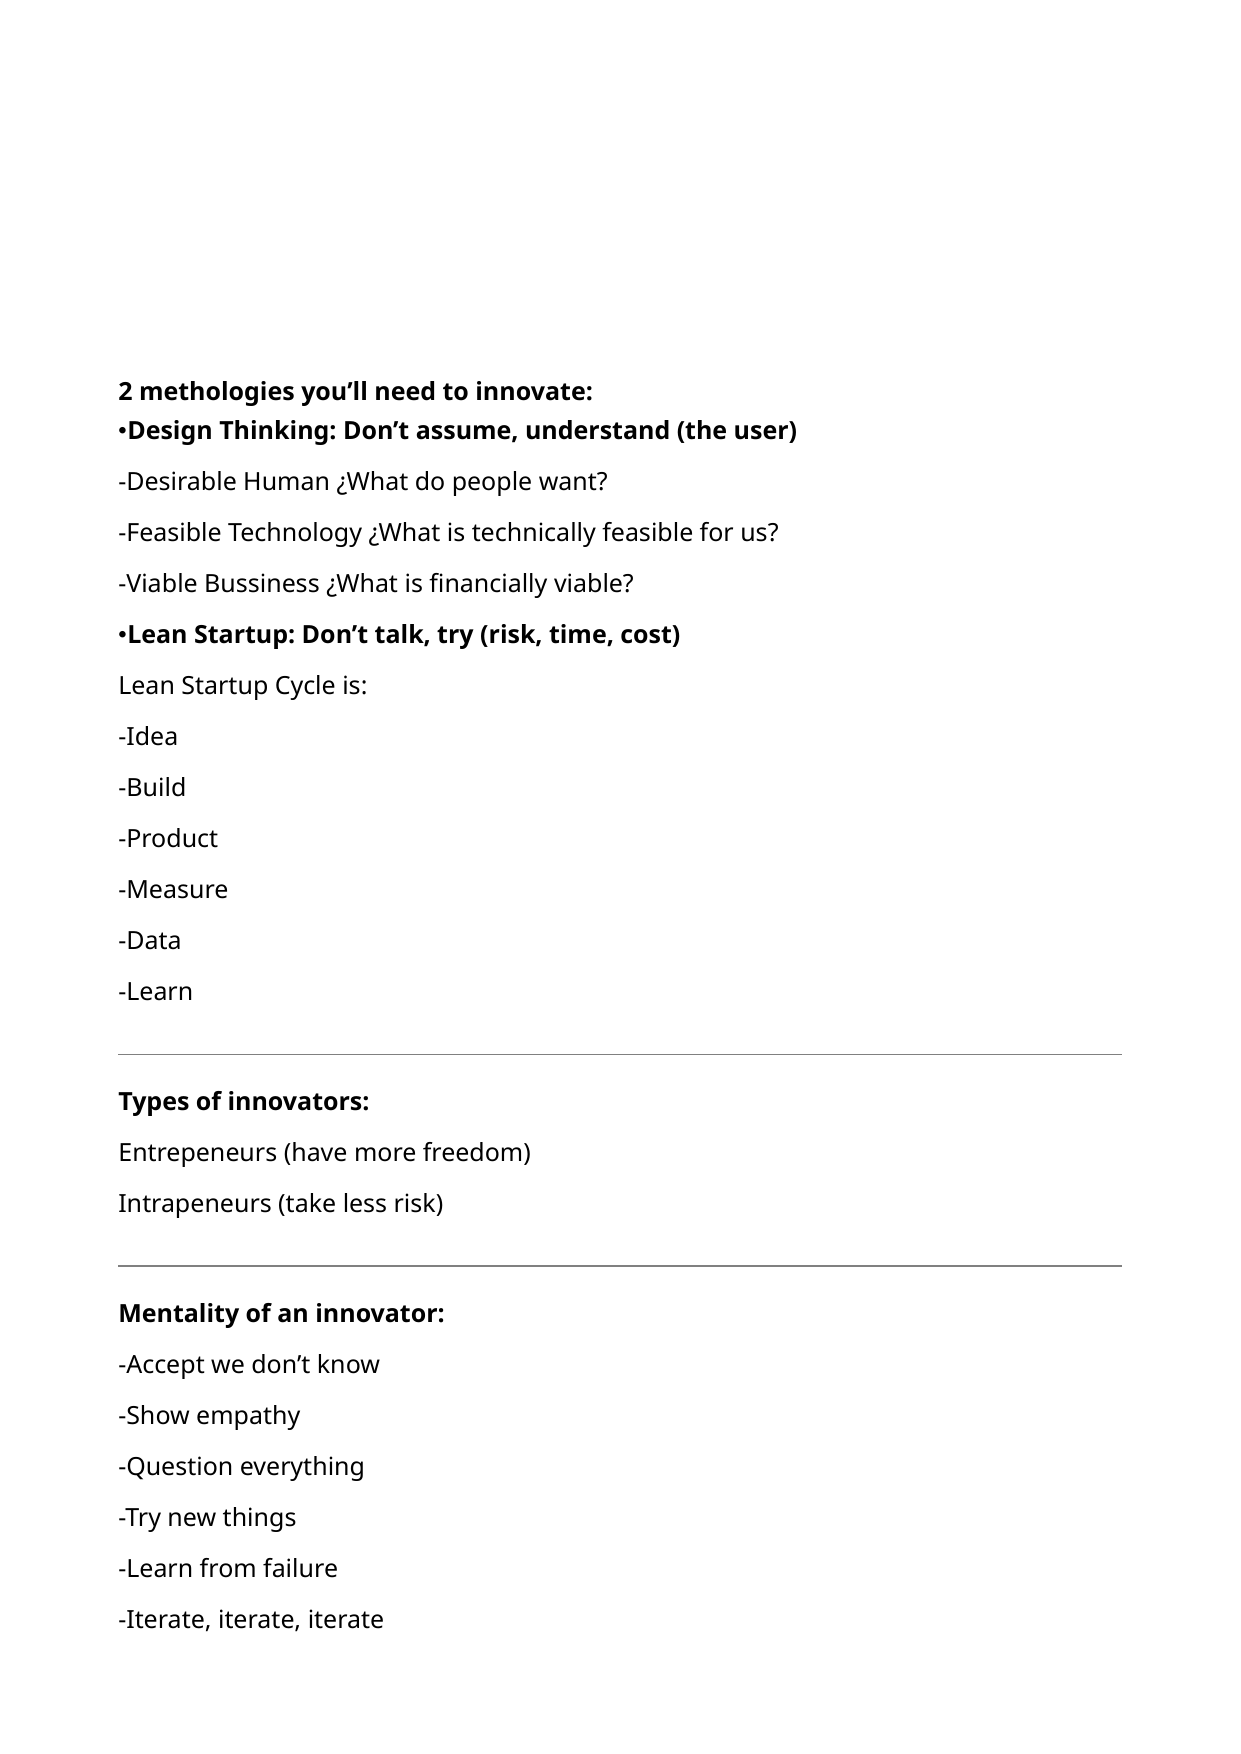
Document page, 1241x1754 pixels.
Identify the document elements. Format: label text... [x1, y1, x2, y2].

text 2 methologies you’ll need to innovate: [118, 373, 1122, 407]
text Types of innovators: Entrepeneurs (have more freedom) Intrapeneurs (take less risk) [118, 1084, 1122, 1220]
list Lean Startup: Don’t talk, try (risk, time, cost) Lean Startup Cycle is: -Idea -Build -Product -Measure -Data -Learn [118, 617, 1122, 1008]
text Mentality of an innovator: -Accept we don’t know -Show empathy -Question everything -Try new things -Learn from failure -Iterate, iterate, iterate [118, 1295, 1122, 1636]
list Design Thinking: Don’t assume, understand (the user) -Desirable Human ¿What do people want? -Feasible Technology ¿What is technically feasible for us? -Viable Bussiness ¿What is financially viable? [118, 412, 1122, 600]
